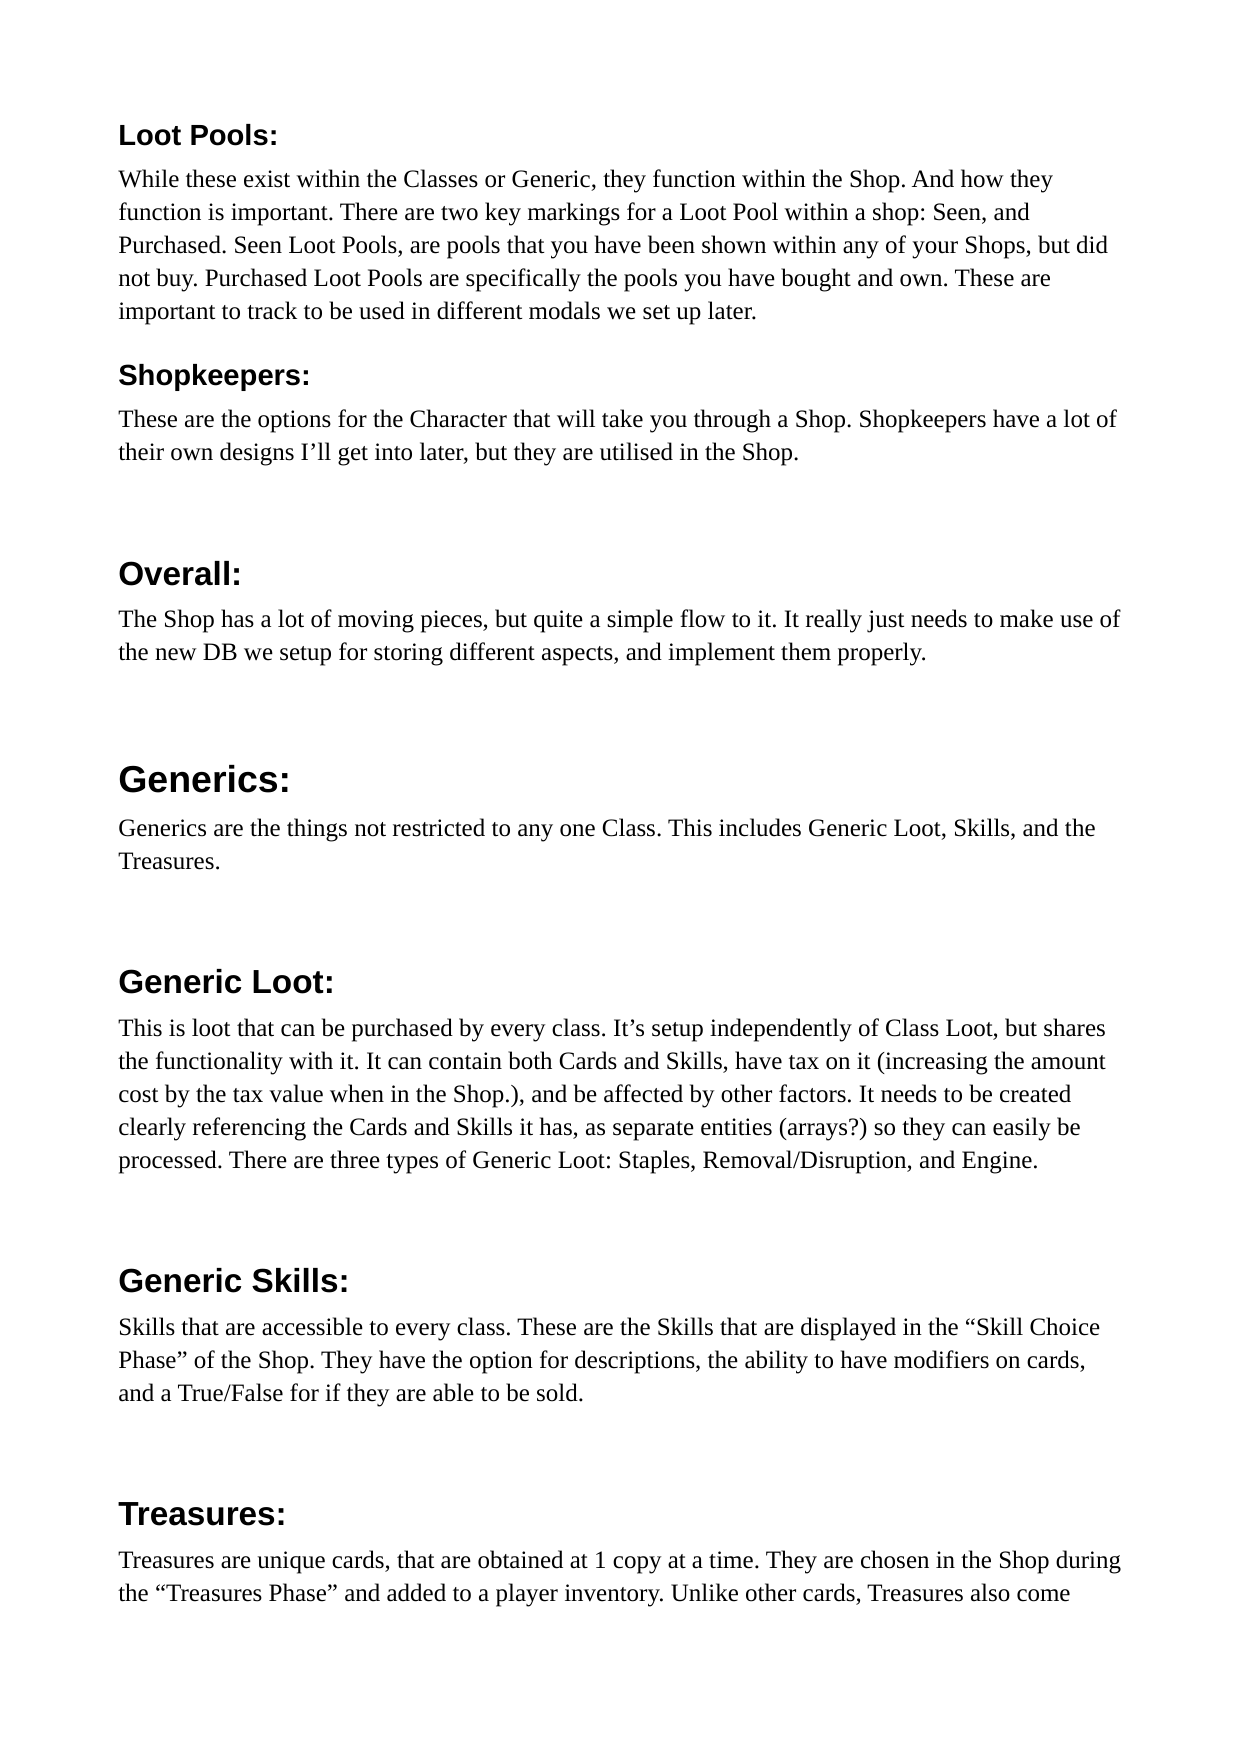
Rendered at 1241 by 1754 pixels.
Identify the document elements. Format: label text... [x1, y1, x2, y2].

text Skills that are accessible to every class. These are the Skills that are displayed in the “Skill Choice Phase” of the Shop. They have the option for descriptions, the ability to have modifiers on cards, and a True/False for if they are able to be sold. [118, 1312, 1122, 1407]
subtitle Generics: [118, 758, 1122, 801]
text Generics are the things not restricted to any one Class. This includes Generic Loot, Skills, and the Treasures. [118, 813, 1122, 875]
text This is loot that can be purchased by every class. It’s setup independently of Class Loot, but shares the functionality with it. It can contain both Cards and Skills, have tax on it (increasing the amount cost by the tax value when in the Shop.), and be affected by other factors. It needs to be created clearly referencing the Cards and Skills it has, as separate entities (arrays?) so they can easily be processed. There are three types of Generic Loot: Staples, Removal/Disruption, and Engine. [118, 1013, 1122, 1174]
subtitle Shopkeepers: [118, 358, 1122, 392]
subtitle Overall: [118, 553, 1122, 592]
text Treasures are unique cards, that are obtained at 1 copy at a time. They are chosen in the Shop during the “Treasures Phase” and added to a player inventory. Unlike other cards, Treasures also come [118, 1545, 1122, 1607]
subtitle Loot Pools: [118, 118, 1122, 152]
text These are the options for the Character that will take you through a Shop. Shopkeepers have a lot of their own designs I’ll get into later, but they are utilised in the Shop. [118, 404, 1122, 466]
text The Shop has a lot of moving pieces, but quite a simple flow to it. It really just needs to make use of the new DB we setup for storing different aspects, and implement them properly. [118, 604, 1122, 666]
subtitle Generic Loot: [118, 962, 1122, 1001]
subtitle Generic Skills: [118, 1261, 1122, 1300]
text While these exist within the Classes or Generic, they function within the Shop. And how they function is important. There are two key markings for a Loot Pool within a shop: Seen, and Purchased. Seen Loot Pools, are pools that you have been shown within any of your Shops, but did not buy. Purchased Loot Pools are specifically the pools you have bought and own. These are important to track to be used in different modals we set up later. [118, 164, 1122, 325]
subtitle Treasures: [118, 1494, 1122, 1533]
